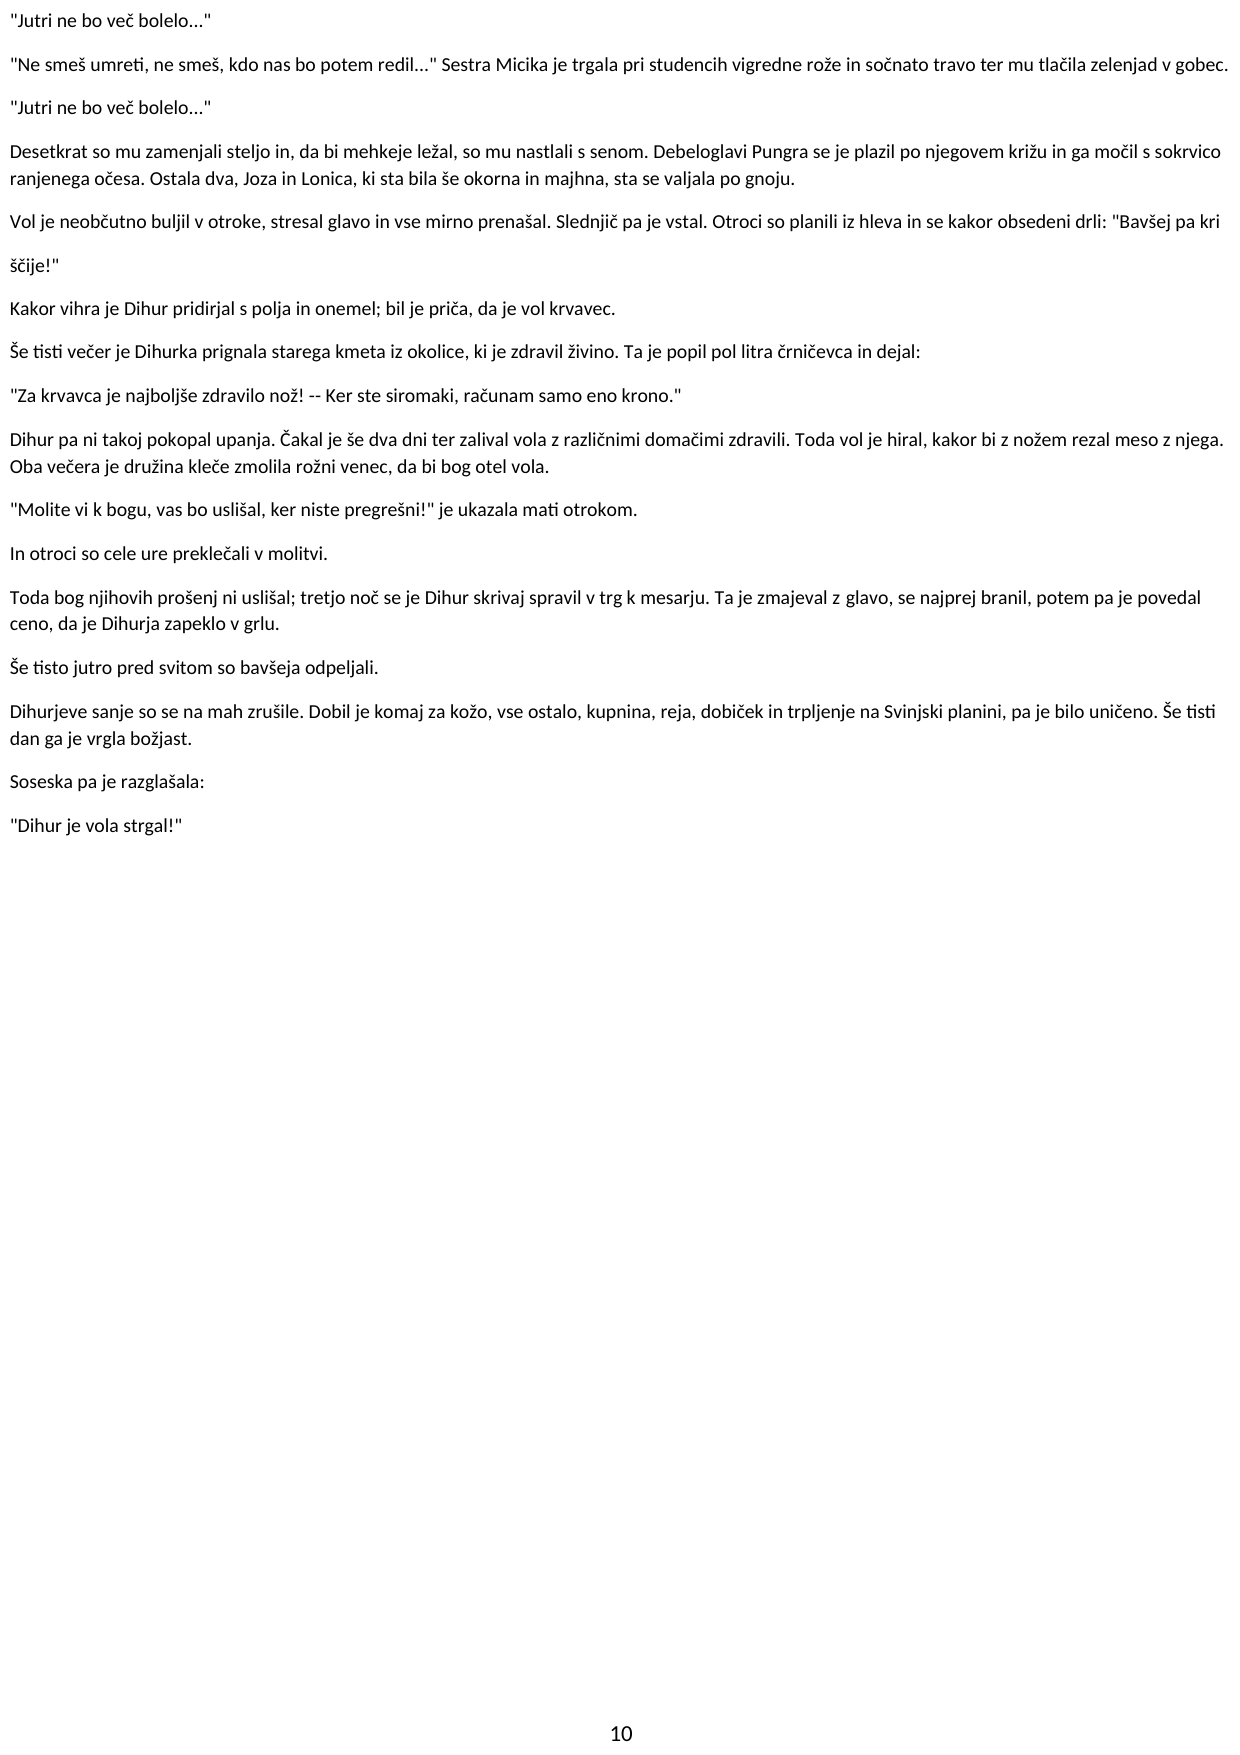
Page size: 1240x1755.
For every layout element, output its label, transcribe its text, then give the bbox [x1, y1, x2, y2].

text "Za krvavca je najboljše zdravilo nož! -- Ker ste siromaki, računam samo eno krono." [9, 383, 1230, 408]
text "Molite vi k bogu, vas bo uslišal, ker niste pregrešni!" je ukazala mati otrokom. [9, 497, 1230, 522]
text "Ne smeš umreti, ne smeš, kdo nas bo potem redil..." Sestra Micika je trgala pri studencih vigredne rože in sočnato travo ter mu tlačila zelenjad v gobec. [9, 52, 1230, 76]
text "Jutri ne bo več bolelo..." [9, 95, 1230, 119]
text In otroci so cele ure preklečali v molitvi. [9, 541, 1230, 565]
text Še tisti večer je Dihurka prignala starega kmeta iz okolice, ki je zdravil živino. Ta je popil pol litra črničevca in dejal: [9, 340, 1230, 364]
text "Jutri ne bo več bolelo..." [9, 8, 1230, 32]
text Kakor vihra je Dihur pridirjal s polja in onemel; bil je priča, da je vol krvavec. [9, 296, 1230, 320]
text Vol je neobčutno buljil v otroke, stresal glavo in vse mirno prenašal. Slednjič pa je vstal. Otroci so planili iz hleva in se kakor obsedeni drli: "Bavšej pa kri ščije!" [9, 209, 1230, 277]
text Desetkrat so mu zamenjali steljo in, da bi mehkeje ležal, so mu nastlali s senom. Debeloglavi Pungra se je plazil po njegovem križu in ga močil s sokrvico ranjenega očesa. Ostala dva, Joza in Lonica, ki sta bila še okorna in majhna, sta se valjala po gnoju. [9, 139, 1230, 190]
text Dihurjeve sanje so se na mah zrušile. Dobil je komaj za kožo, vse ostalo, kupnina, reja, dobiček in trpljenje na Svinjski planini, pa je bilo uničeno. Še tisti dan ga je vrgla božjast. [9, 699, 1230, 750]
text Še tisto jutro pred svitom so bavšeja odpeljali. [9, 655, 1230, 679]
text Soseska pa je razglašala: [9, 769, 1230, 793]
text Toda bog njihovih prošenj ni uslišal; tretjo noč se je Dihur skrivaj spravil v trg k mesarju. Ta je zmajeval z glavo, se najprej branil, potem pa je povedal ceno, da je Dihurja zapeklo v grlu. [9, 585, 1230, 636]
text Dihur pa ni takoj pokopal upanja. Čakal je še dva dni ter zalival vola z različnimi domačimi zdravili. Toda vol je hiral, kakor bi z nožem rezal meso z njega. Oba večera je družina kleče zmolila rožni venec, da bi bog otel vola. [9, 427, 1230, 478]
text "Dihur je vola strgal!" [9, 813, 1230, 837]
